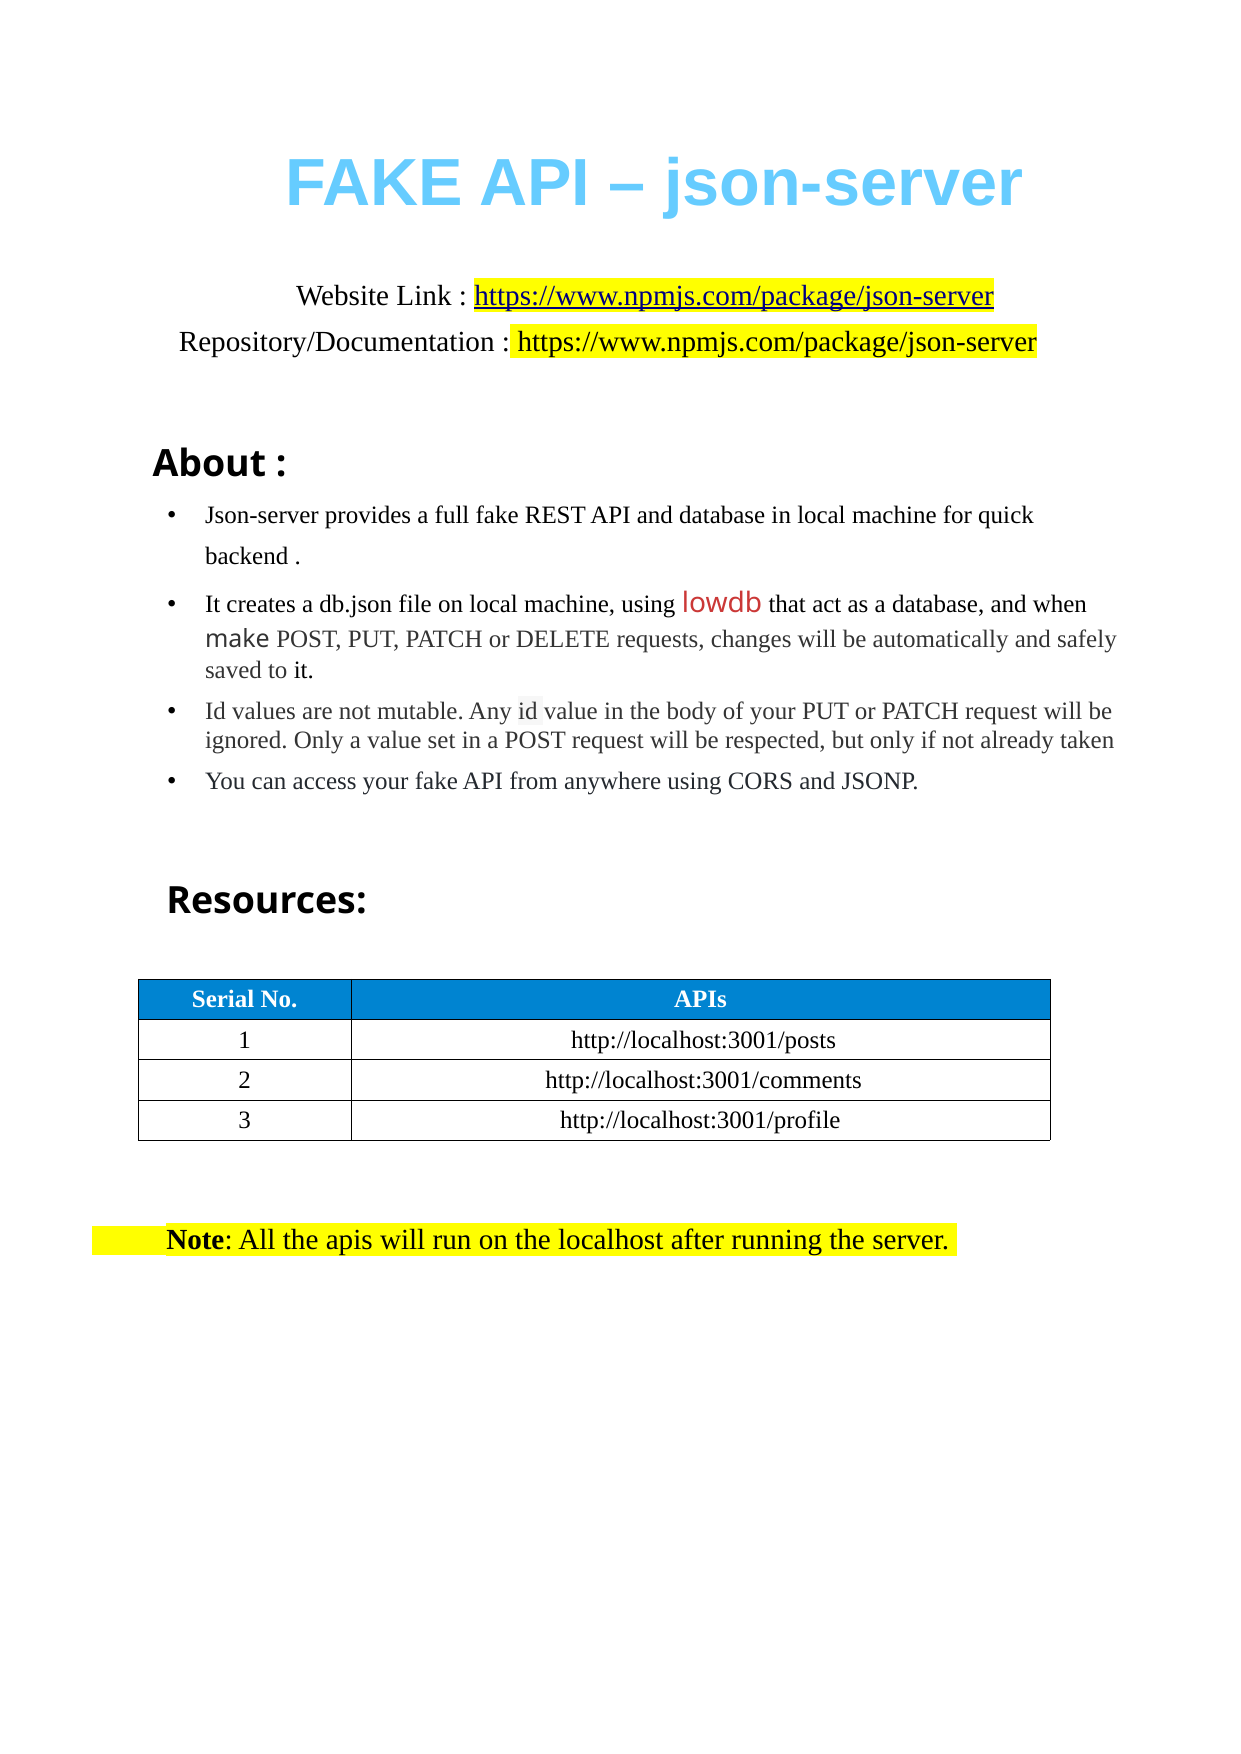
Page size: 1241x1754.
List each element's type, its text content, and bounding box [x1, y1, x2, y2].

list It creates a db.json file on local machine, using lowdb that act as a database, and when make POST, PUT, PATCH or DELETE requests, changes will be automatically and safely saved to it. [167, 583, 1123, 684]
list Json-server provides a full fake REST API and database in local machine for quick [167, 500, 1123, 529]
list You can access your fake API from anywhere using CORS and JSONP. [167, 766, 1123, 795]
table_cell 3 [139, 1101, 351, 1140]
table_cell http://localhost:3001/profile [352, 1101, 1050, 1140]
table_cell 1 [139, 1020, 351, 1059]
table_header Serial No. [139, 980, 351, 1019]
subtitle Resources: [92, 874, 1123, 925]
table_cell 2 [139, 1060, 351, 1099]
list Id values are not mutable. Any id value in the body of your PUT or PATCH request will be ignored. Only a value set in a POST request will be respected, but only if not already taken [167, 696, 1123, 754]
table_header APIs [352, 980, 1050, 1019]
list backend . [167, 541, 1123, 570]
table_cell http://localhost:3001/comments [352, 1060, 1050, 1099]
subtitle About : [92, 437, 1123, 488]
subtitle FAKE API – json-server [92, 143, 1123, 220]
text Note: All the apis will run on the localhost after running the server. [92, 1222, 1123, 1256]
text Website Link : https://www.npmjs.com/package/json-server [92, 278, 1123, 312]
table_cell http://localhost:3001/posts [352, 1020, 1050, 1059]
text Repository/Documentation : https://www.npmjs.com/package/json-server [92, 324, 1123, 358]
